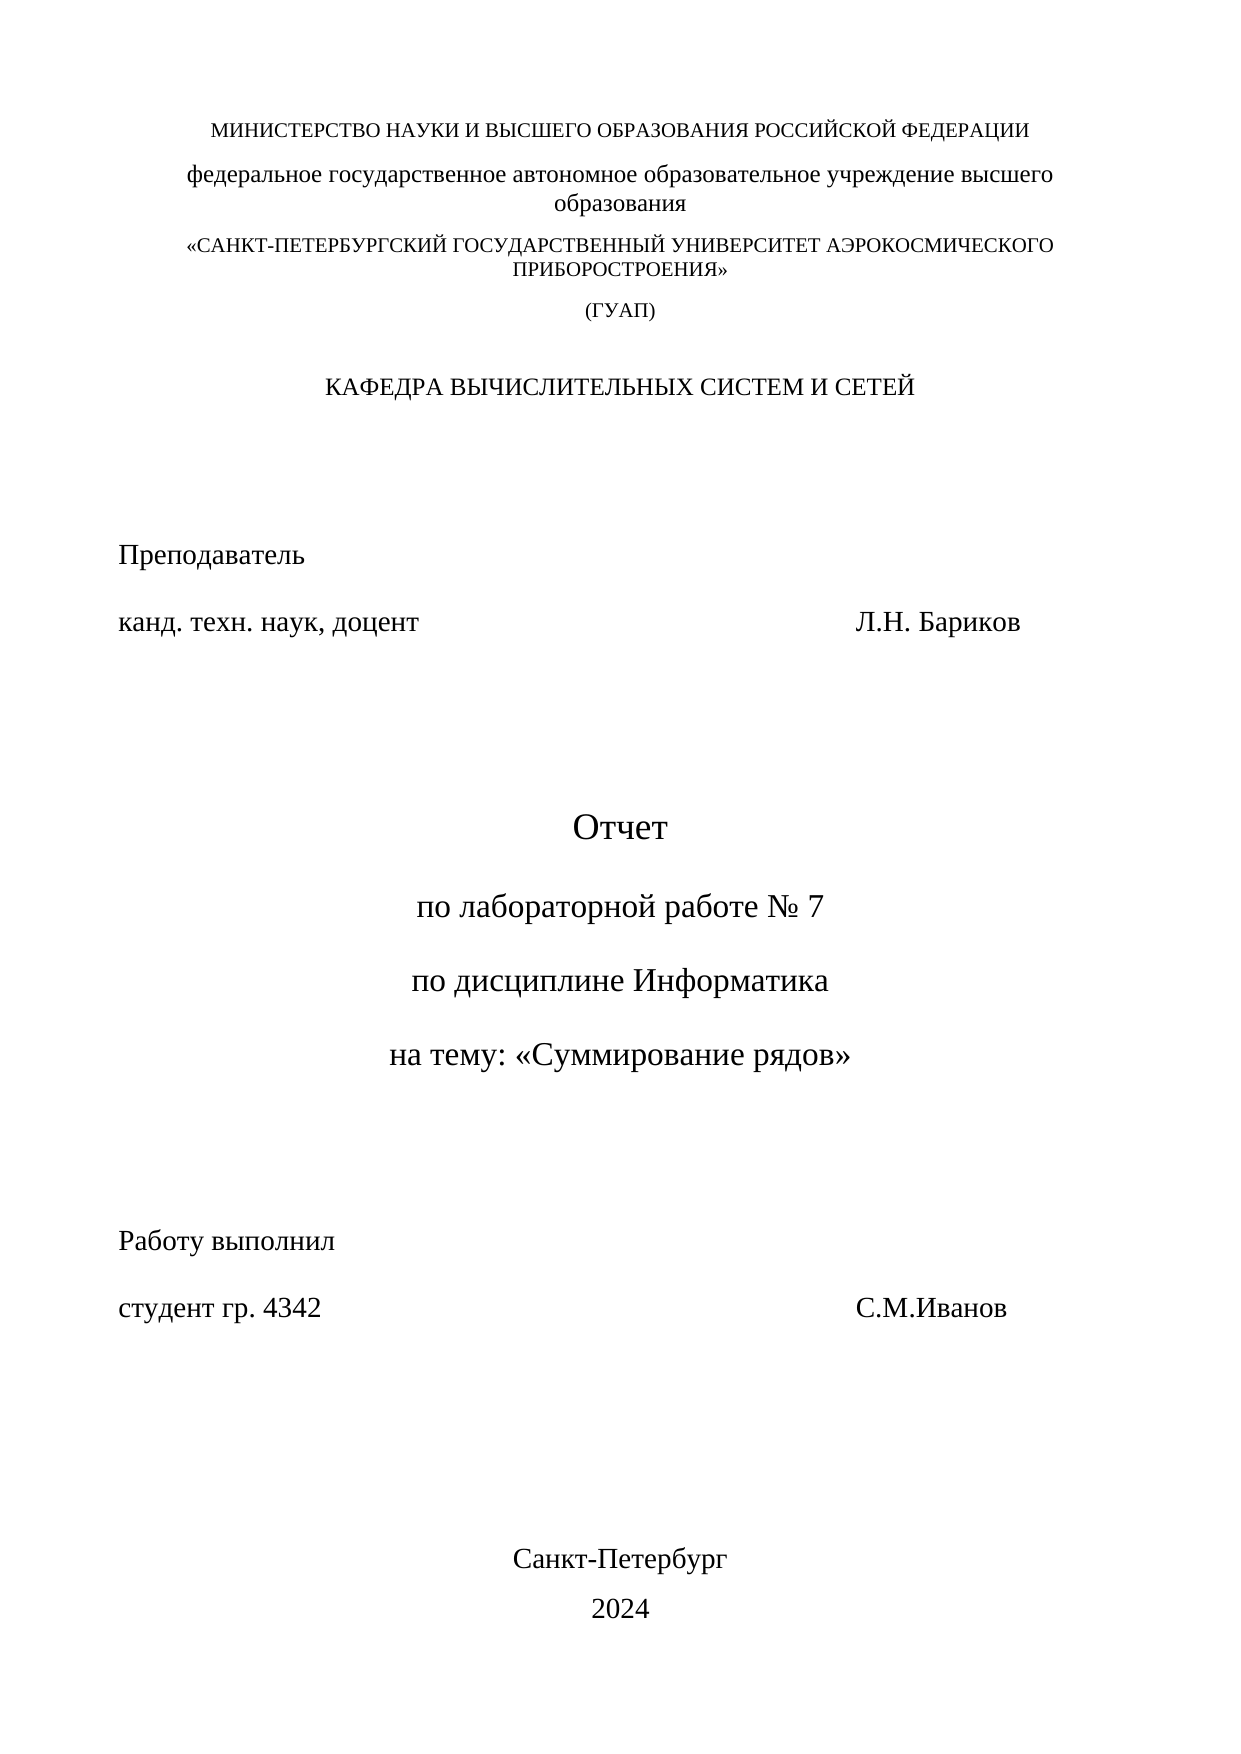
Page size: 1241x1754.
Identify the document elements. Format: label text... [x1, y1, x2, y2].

text Преподаватель [118, 537, 1122, 570]
text на тему: «Суммирование рядов» [118, 1034, 1122, 1073]
text (ГУАП) [118, 298, 1122, 322]
text МИНИСТЕРСТВО НАУКИ И ВЫСШЕГО ОБРАЗОВАНИЯ РОССИЙСКОЙ ФЕДЕРАЦИИ [118, 118, 1122, 142]
text 2024 [118, 1592, 1122, 1625]
text федеральное государственное автономное образовательное учреждение высшего образования [118, 159, 1122, 216]
text по лабораторной работе № 7 [118, 886, 1122, 924]
text «САНКТ-ПЕТЕРБУРГСКИЙ ГОСУДАРСТВЕННЫЙ УНИВЕРСИТЕТ АЭРОКОСМИЧЕСКОГО ПРИБОРОСТРОЕНИЯ» [118, 233, 1122, 281]
text Санкт-Петербург [118, 1541, 1122, 1575]
text Отчет [118, 805, 1122, 848]
text студент гр. 4342 C.М.Иванов [118, 1290, 1122, 1324]
text канд. техн. наук, доцент Л.Н. Бариков [118, 604, 1122, 637]
text КАФЕДРА ВЫЧИСЛИТЕЛЬНЫХ СИСТЕМ И СЕТЕЙ [118, 372, 1122, 401]
text Работу выполнил [118, 1223, 1122, 1257]
text по дисциплине Информатика [118, 960, 1122, 998]
